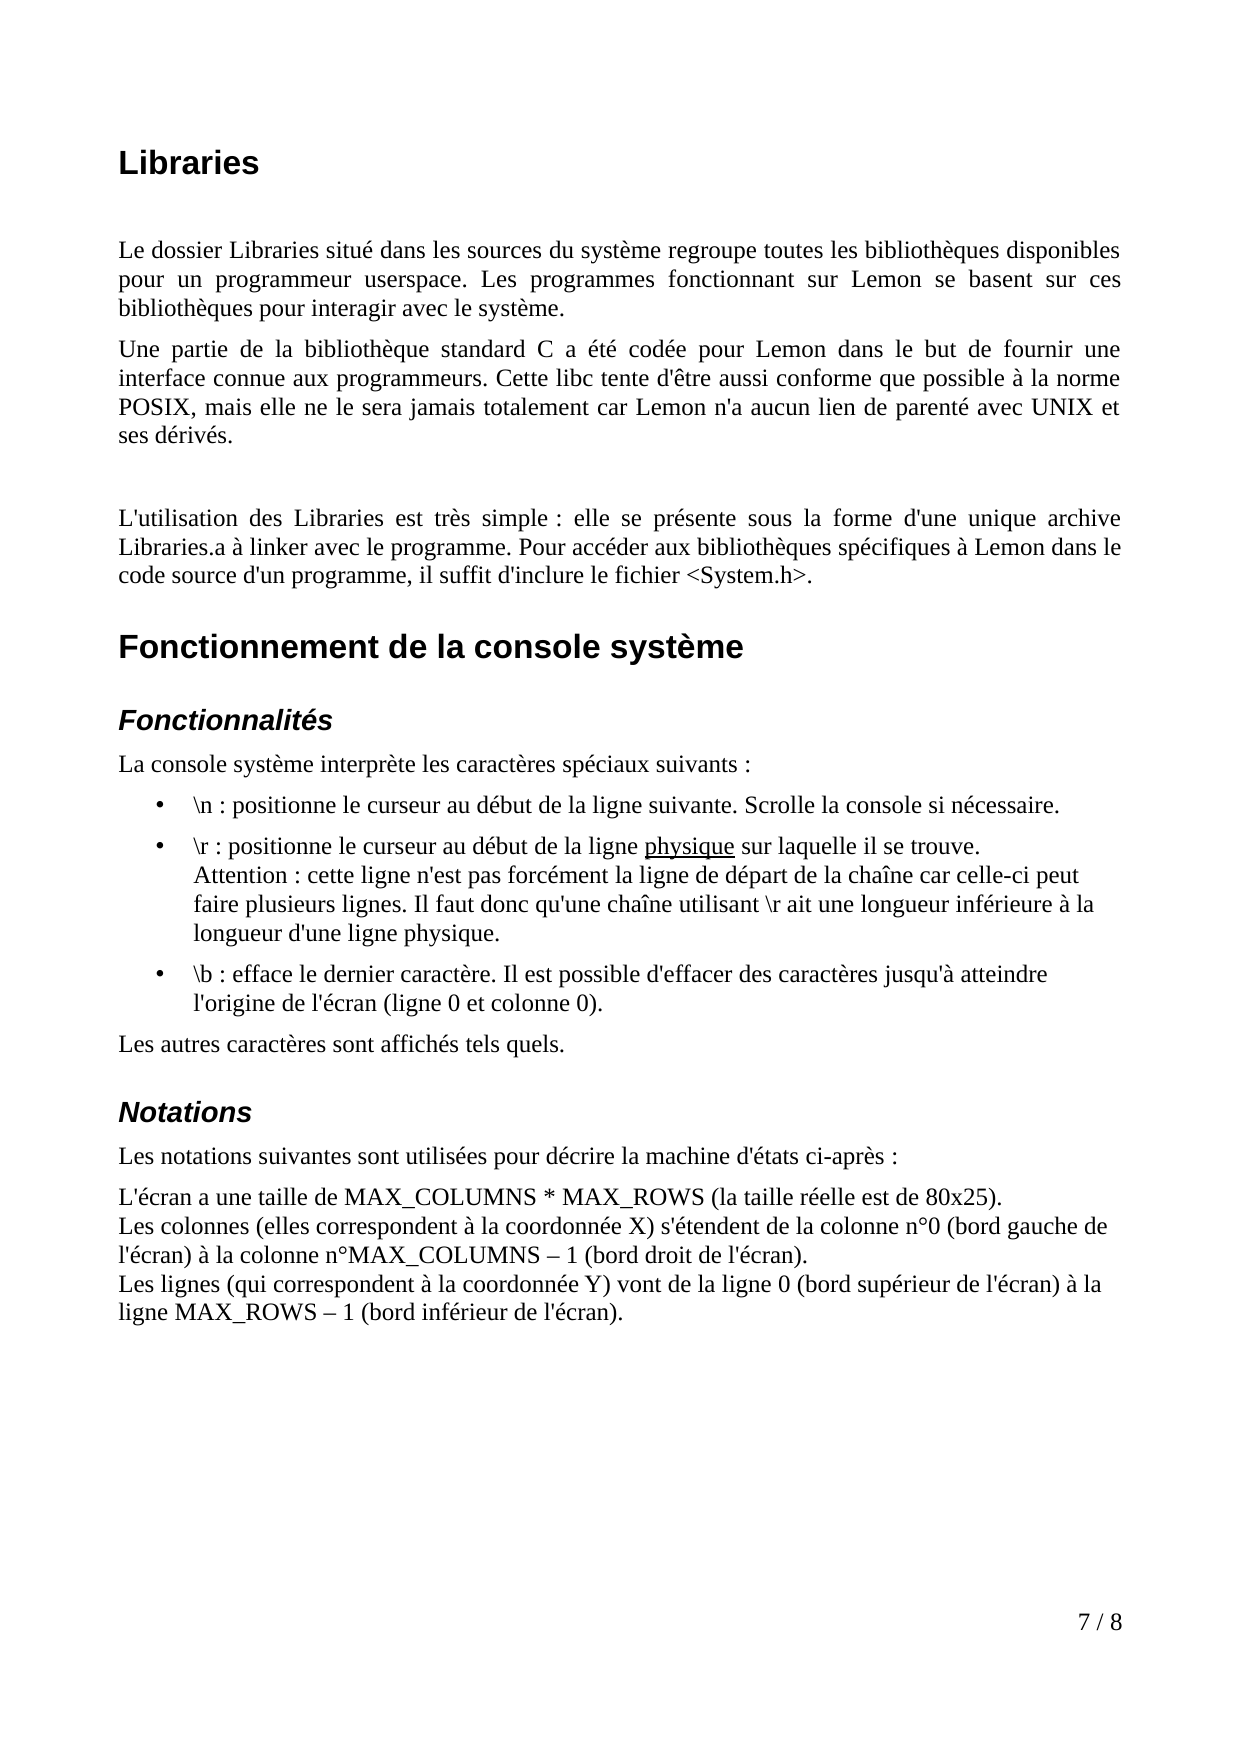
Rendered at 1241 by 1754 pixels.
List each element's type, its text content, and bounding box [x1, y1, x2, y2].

text La console système interprète les caractères spéciaux suivants : [118, 749, 1122, 778]
text L'écran a une taille de MAX_COLUMNS * MAX_ROWS (la taille réelle est de 80x25). Les colonnes (elles correspondent à la coordonnée X) s'étendent de la colonne n°0 (bord gauche de l'écran) à la colonne n°MAX_COLUMNS – 1 (bord droit de l'écran). Les lignes (qui correspondent à la coordonnée Y) vont de la ligne 0 (bord supérieur de l'écran) à la ligne MAX_ROWS – 1 (bord inférieur de l'écran). [118, 1182, 1122, 1326]
list \b : efface le dernier caractère. Il est possible d'effacer des caractères jusqu'à atteindre l'origine de l'écran (ligne 0 et colonne 0). [156, 959, 1122, 1016]
subtitle Libraries [118, 143, 1122, 182]
text Les autres caractères sont affichés tels quels. [118, 1029, 1122, 1058]
list \n : positionne le curseur au début de la ligne suivante. Scrolle la console si nécessaire. [156, 790, 1122, 819]
subtitle Notations [118, 1095, 1122, 1129]
subtitle Fonctionnalités [118, 703, 1122, 736]
text L'utilisation des Libraries est très simple : elle se présente sous la forme d'une unique archive Libraries.a à linker avec le programme. Pour accéder aux bibliothèques spécifiques à Lemon dans le code source d'un programme, il suffit d'inclure le fichier <System.h>. [118, 503, 1122, 589]
subtitle Fonctionnement de la console système [118, 627, 1122, 665]
text Une partie de la bibliothèque standard C a été codée pour Lemon dans le but de fournir une interface connue aux programmeurs. Cette libc tente d'être aussi conforme que possible à la norme POSIX, mais elle ne le sera jamais totalement car Lemon n'a aucun lien de parenté avec UNIX et ses dérivés. [118, 334, 1122, 449]
list \r : positionne le curseur au début de la ligne physique sur laquelle il se trouve. Attention : cette ligne n'est pas forcément la ligne de départ de la chaîne car celle-ci peut faire plusieurs lignes. Il faut donc qu'une chaîne utilisant \r ait une longueur inférieure à la longueur d'une ligne physique. [156, 831, 1122, 946]
text Le dossier Libraries situé dans les sources du système regroupe toutes les bibliothèques disponibles pour un programmeur userspace. Les programmes fonctionnant sur Lemon se basent sur ces bibliothèques pour interagir avec le système. [118, 236, 1122, 322]
text Les notations suivantes sont utilisées pour décrire la machine d'états ci-après : [118, 1141, 1122, 1170]
